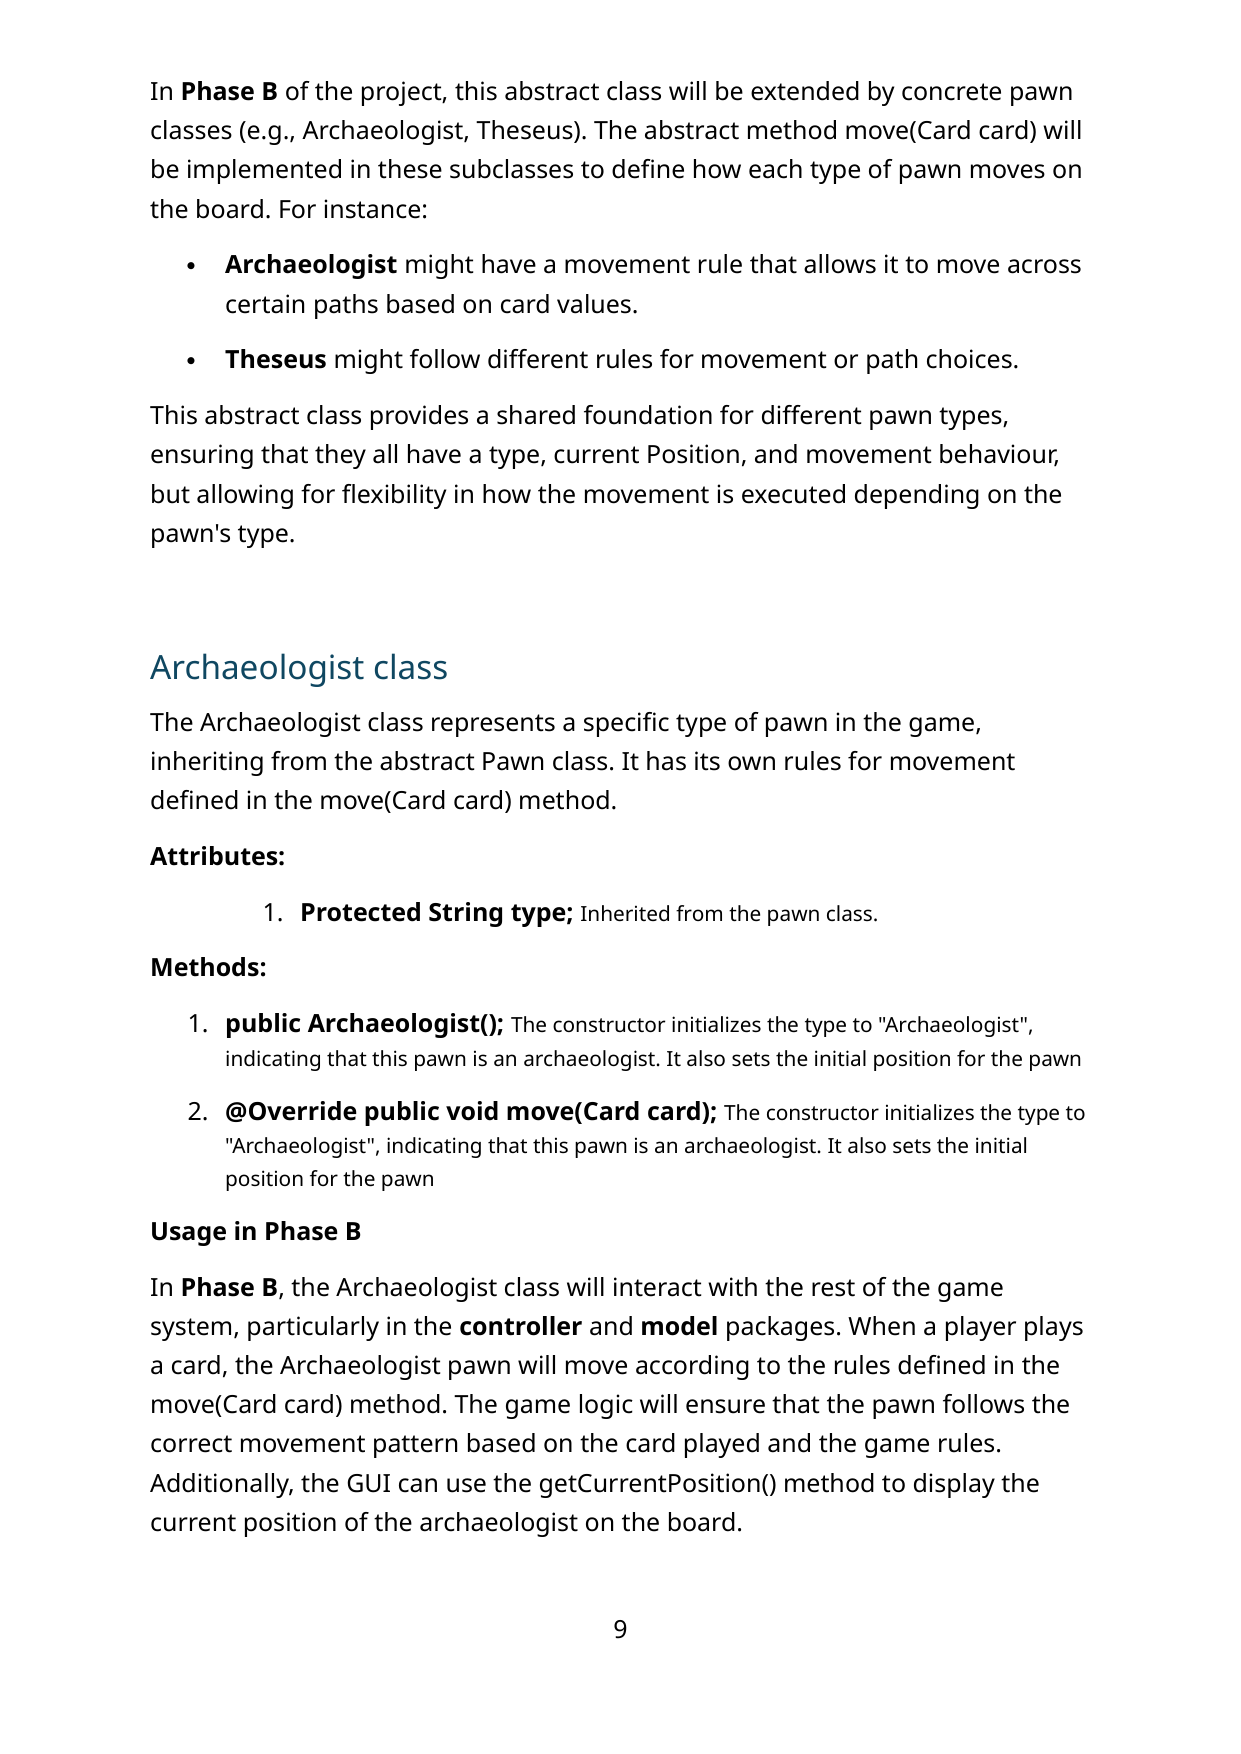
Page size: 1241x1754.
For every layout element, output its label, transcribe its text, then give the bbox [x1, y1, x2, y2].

text Methods: [150, 950, 1090, 984]
list Protected String type; Inherited from the pawn class. [262, 894, 1090, 928]
text In Phase B, the Archaeologist class will interact with the rest of the game system, particularly in the controller and model packages. When a player plays a card, the Archaeologist pawn will move according to the rules defined in the move(Card card) method. The game logic will ensure that the pawn follows the correct movement pattern based on the card played and the game rules. Additionally, the GUI can use the getCurrentPosition() method to display the current position of the archaeologist on the board. [150, 1269, 1090, 1538]
list Archaeologist might have a movement rule that allows it to move across certain paths based on card values. [187, 247, 1090, 320]
list Theseus might follow different rules for movement or path choices. [187, 342, 1090, 376]
text The Archaeologist class represents a specific type of pawn in the game, inheriting from the abstract Pawn class. It has its own rules for movement defined in the move(Card card) method. [150, 704, 1090, 817]
text In Phase B of the project, this abstract class will be extended by concrete pawn classes (e.g., Archaeologist, Theseus). The abstract method move(Card card) will be implemented in these subclasses to define how each type of pawn moves on the board. For instance: [150, 74, 1090, 225]
text Usage in Phase B [150, 1213, 1090, 1248]
text This abstract class provides a shared foundation for different pawn types, ensuring that they all have a type, current Position, and movement behaviour, but allowing for flexibility in how the movement is executed depending on the pawn's type. [150, 398, 1090, 549]
list public Archaeologist(); The constructor initializes the type to "Archaeologist", indicating that this pawn is an archaeologist. It also sets the initial position for the pawn [187, 1006, 1090, 1073]
subtitle Archaeologist class [150, 644, 1090, 689]
text Attributes: [150, 838, 1090, 872]
list @Override public void move(Card card); The constructor initializes the type to "Archaeologist", indicating that this pawn is an archaeologist. It also sets the initial position for the pawn [187, 1093, 1090, 1193]
